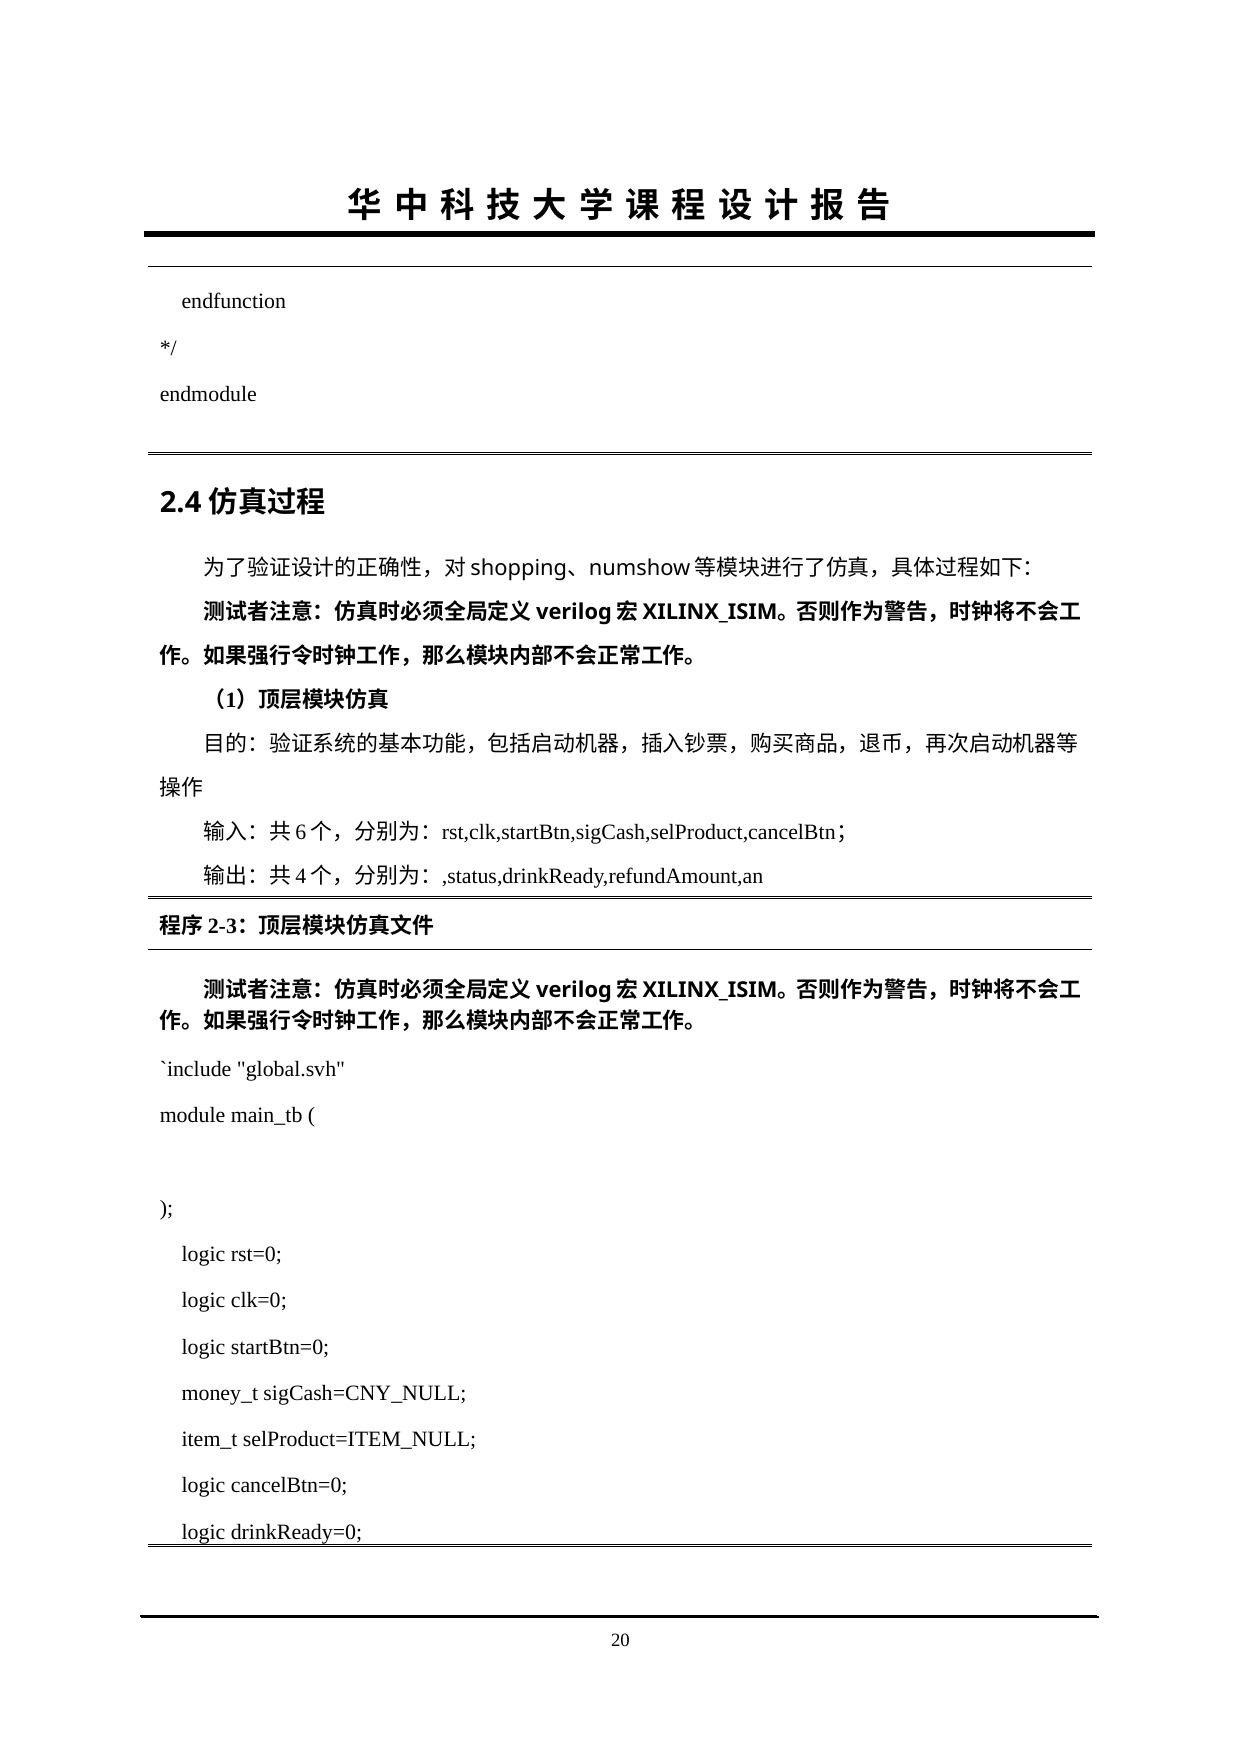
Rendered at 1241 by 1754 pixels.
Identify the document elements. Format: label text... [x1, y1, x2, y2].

text 目的：验证系统的基本功能，包括启动机器，插入钞票，购买商品，退币，再次启动机器等操作 [159, 720, 1081, 808]
text 为了验证设计的正确性，对shopping、numshow等模块进行了仿真，具体过程如下： [159, 543, 1081, 587]
table_header 程序2-3：顶层模块仿真文件 [148, 899, 1092, 949]
text 输入：共6个，分别为：rst,clk,startBtn,sigCash,selProduct,cancelBtn； [159, 808, 1081, 852]
subtitle 2.4 仿真过程 [159, 477, 1081, 521]
text 输出：共4个，分别为：,status,drinkReady,refundAmount,an [159, 852, 1081, 896]
text 测试者注意：仿真时必须全局定义verilog宏XILINX_ISIM。否则作为警告，时钟将不会工作。如果强行令时钟工作，那么模块内部不会正常工作。 [159, 587, 1081, 676]
table_cell 测试者注意：仿真时必须全局定义verilog宏XILINX_ISIM。否则作为警告，时钟将不会工作。如果强行令时钟工作，那么模块内部不会正常工作。 `include "global.svh" module main_tb ( ); logic rst=0; logic clk=0; logic startBtn=0; money_t sigCash=CNY_NULL; item_t selProduct=ITEM_NULL; logic cancelBtn=0; logic drinkReady=0; [148, 950, 1092, 1544]
table_cell endfunction */ endmodule [148, 267, 1092, 452]
text （1）顶层模块仿真 [159, 676, 1081, 720]
